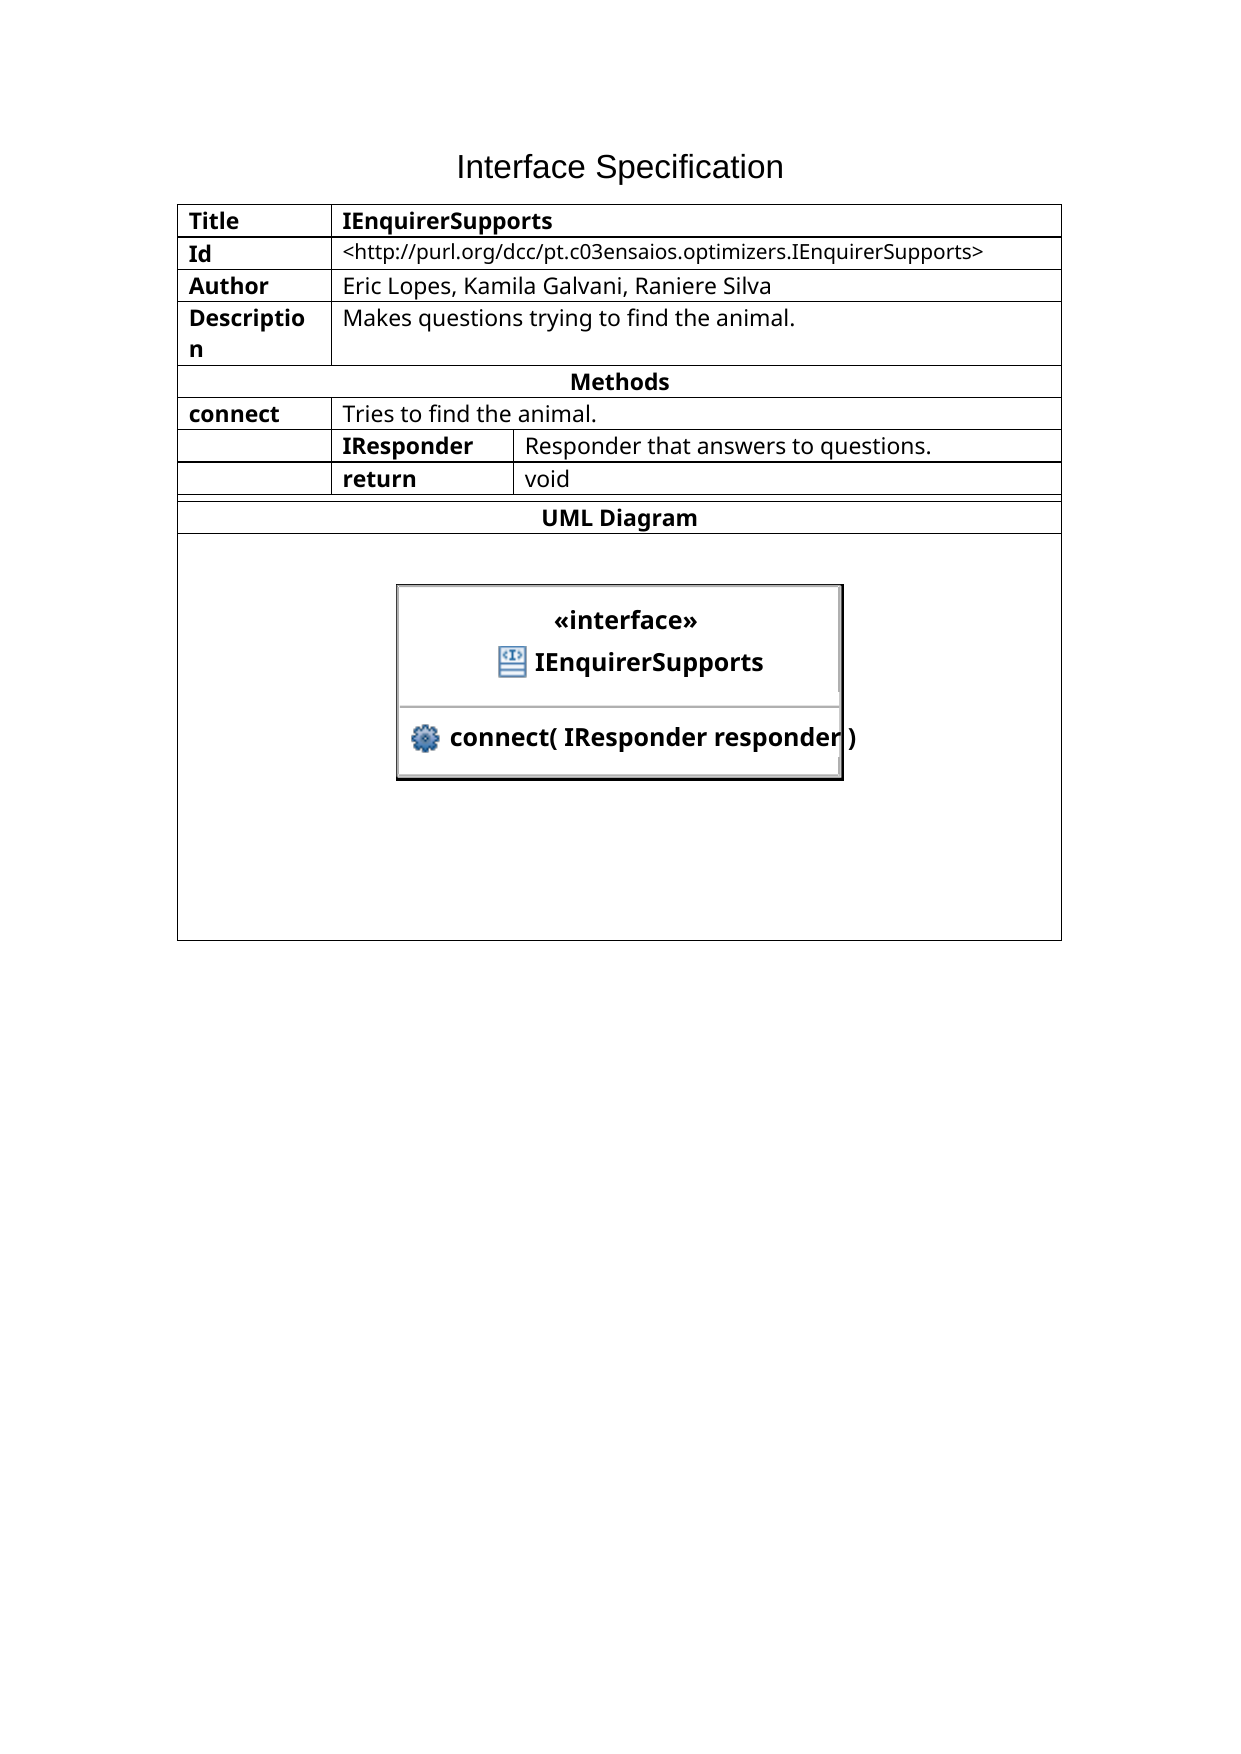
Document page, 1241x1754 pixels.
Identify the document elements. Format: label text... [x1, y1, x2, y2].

table_cell [178, 430, 331, 461]
table_cell [178, 463, 331, 494]
table_cell IResponder [332, 430, 513, 461]
table_cell <http://purl.org/dcc/pt.c03ensaios.optimizers.IEnquirerSupports> [332, 238, 1061, 269]
table_header IEnquirerSupports [332, 205, 1061, 236]
table_cell Responder that answers to questions. [514, 430, 1061, 461]
table_cell Tries to find the animal. [332, 398, 1061, 429]
table_cell [178, 534, 1061, 940]
table_cell Id [178, 238, 331, 269]
table_cell [178, 495, 1061, 501]
table_cell return [332, 463, 513, 494]
table_cell UML Diagram [178, 502, 1061, 533]
table_cell connect [178, 398, 331, 429]
table_header Title [178, 205, 331, 236]
table_cell Author [178, 270, 331, 301]
table_cell void [514, 463, 1061, 494]
text Interface Specification [177, 148, 1063, 186]
table_cell Makes questions trying to find the animal. [332, 302, 1061, 364]
table_cell Methods [178, 366, 1061, 397]
table_cell Eric Lopes, Kamila Galvani, Raniere Silva [332, 270, 1061, 301]
table_cell Description [178, 302, 331, 364]
